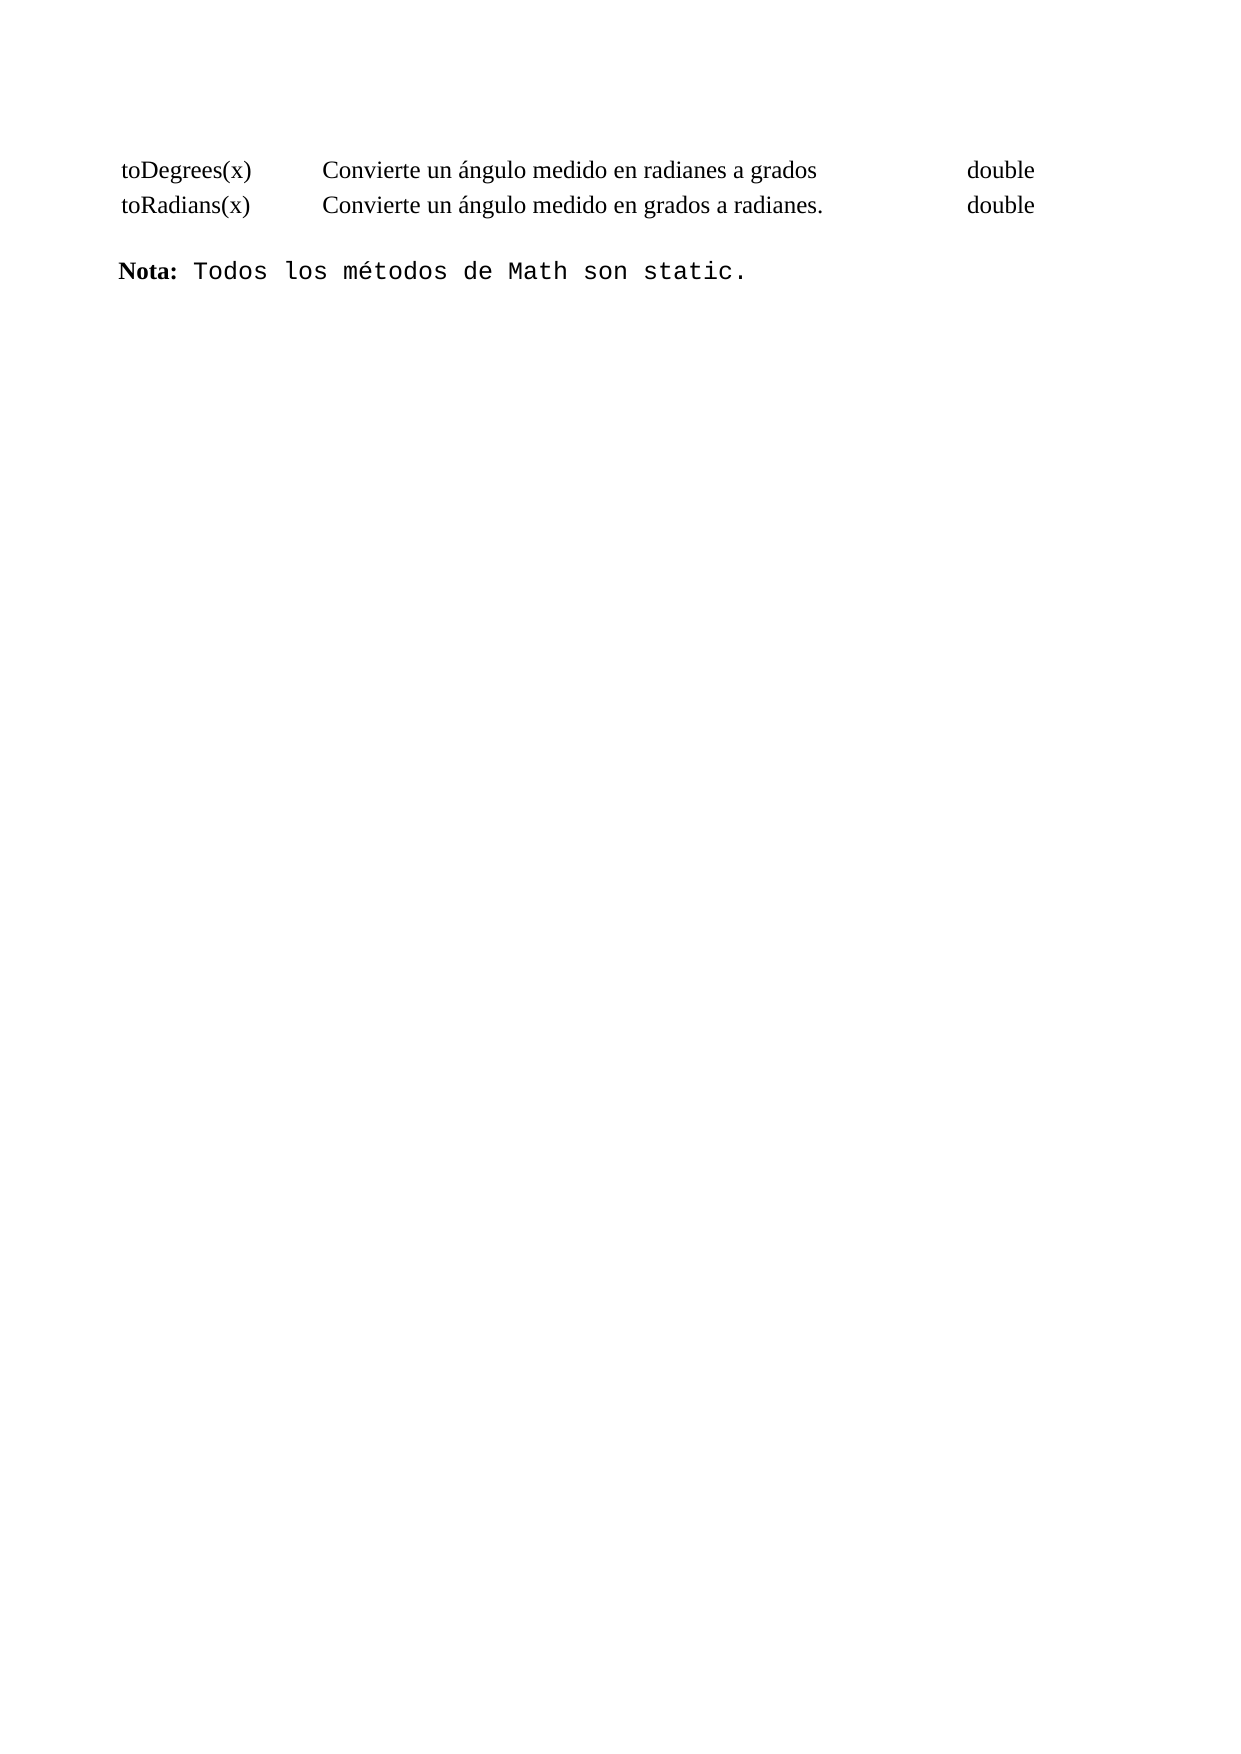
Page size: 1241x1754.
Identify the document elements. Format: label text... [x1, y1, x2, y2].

table_cell [319, 118, 964, 153]
table_cell double [964, 153, 1122, 187]
table_cell [964, 222, 1122, 256]
table_cell [118, 118, 319, 153]
table_cell [118, 222, 319, 256]
table_cell [319, 222, 964, 256]
table_cell toDegrees(x) [118, 153, 319, 187]
table_cell Convierte un ángulo medido en grados a radianes. [319, 187, 964, 222]
table_cell double [964, 187, 1122, 222]
table_cell toRadians(x) [118, 187, 319, 222]
table_cell Convierte un ángulo medido en radianes a grados [319, 153, 964, 187]
table_cell [964, 118, 1122, 153]
text Nota: Todos los métodos de Math son static. [118, 256, 1122, 287]
